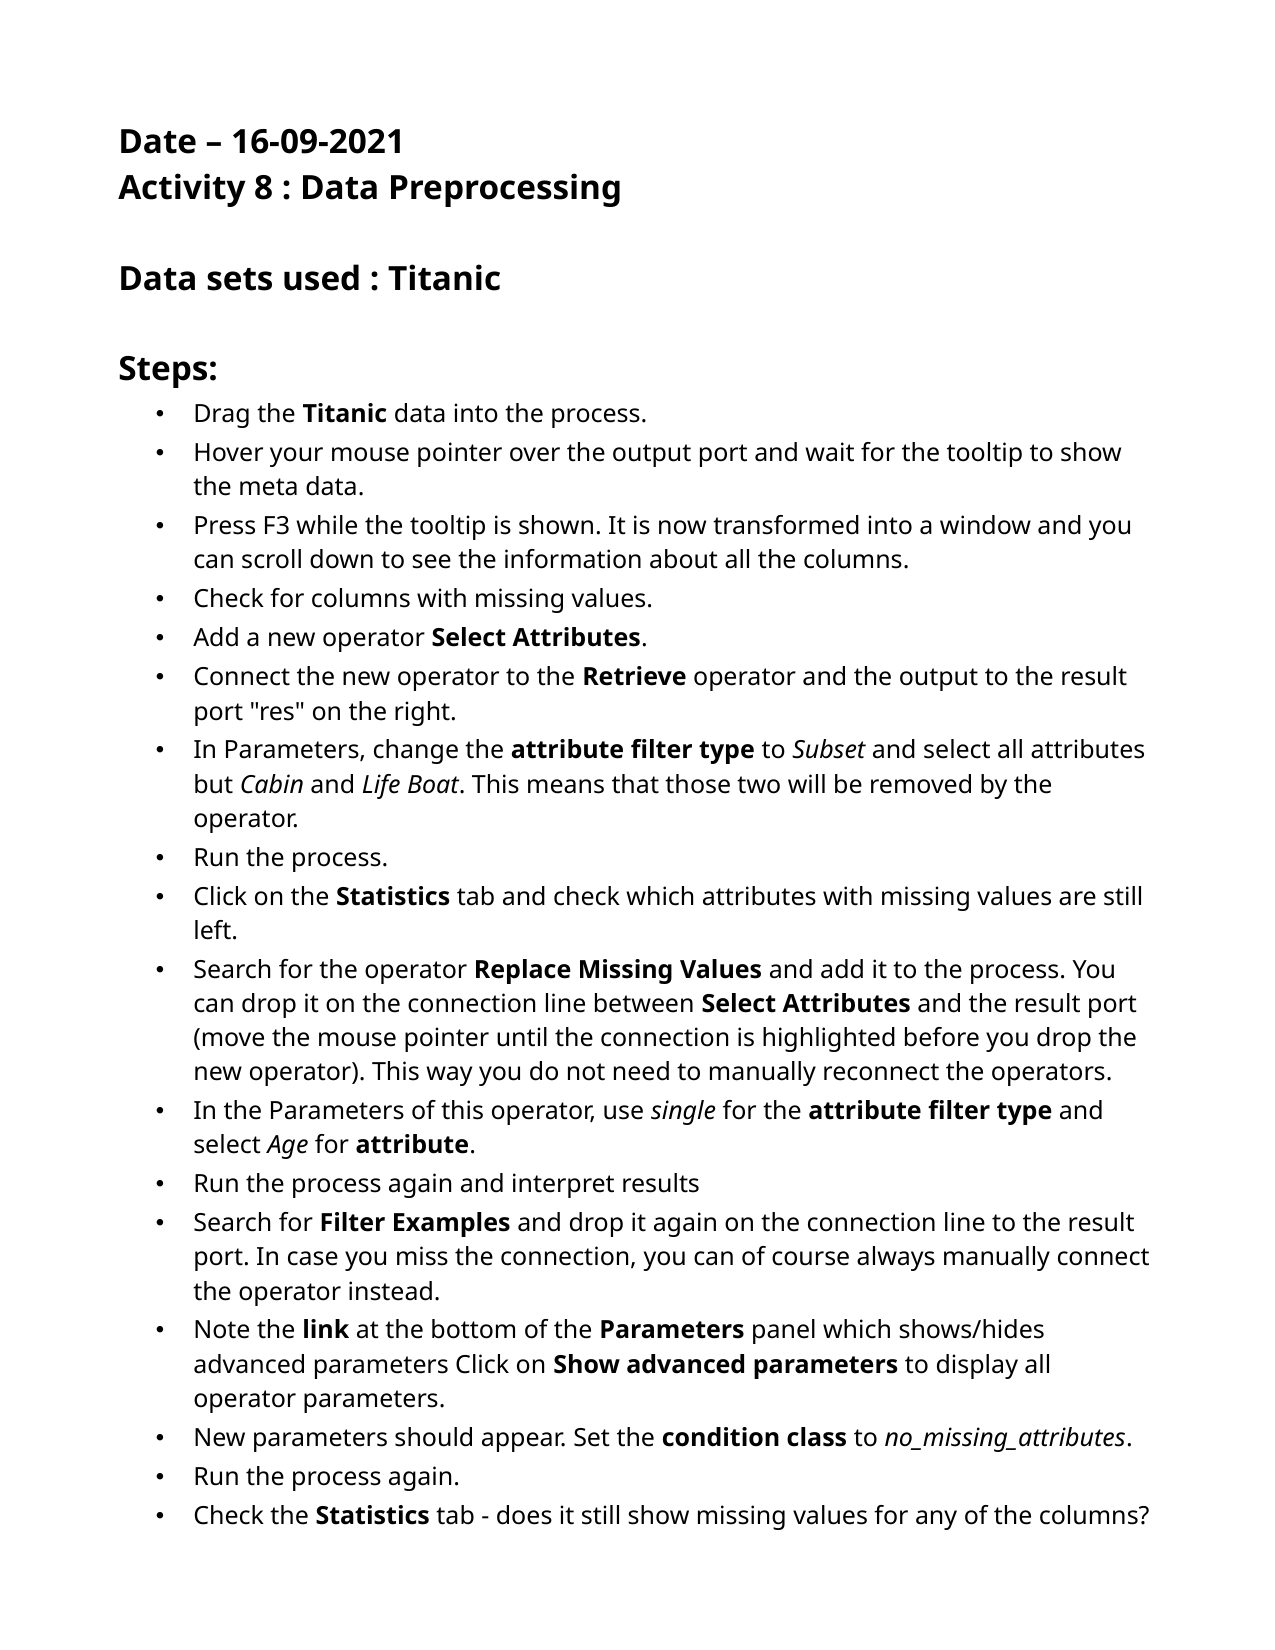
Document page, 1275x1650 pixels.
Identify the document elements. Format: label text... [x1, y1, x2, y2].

title New parameters should appear. Set the condition class to no_missing_attributes. [156, 1419, 1157, 1453]
title Note the link at the bottom of the Parameters panel which shows/hides advanced parameters Click on Show advanced parameters to display all operator parameters. [156, 1312, 1157, 1414]
text Activity 8 : Data Preprocessing [118, 163, 1157, 209]
title Run the process again. [156, 1458, 1157, 1492]
text Steps: [118, 345, 1157, 391]
title Hover your mouse pointer over the output port and wait for the tooltip to show the meta data. [156, 435, 1157, 503]
title Drag the Titanic data into the process. [156, 396, 1157, 430]
title Add a new operator Select Attributes. [156, 620, 1157, 654]
title Connect the new operator to the Retrieve operator and the output to the result port "res" on the right. [156, 659, 1157, 727]
title Check the Statistics tab - does it still show missing values for any of the columns? [156, 1497, 1157, 1532]
title Press F3 while the tooltip is shown. It is now transformed into a window and you can scroll down to see the information about all the columns. [156, 508, 1157, 576]
title In Parameters, change the attribute filter type to Subset and select all attributes but Cabin and Life Boat. This means that those two will be removed by the operator. [156, 732, 1157, 834]
text Data sets used : Titanic [118, 254, 1157, 300]
title Check for columns with missing values. [156, 581, 1157, 615]
title Search for Filter Examples and drop it again on the connection line to the result port. In case you miss the connection, you can of course always manually connect the operator instead. [156, 1205, 1157, 1307]
title Run the process again and interpret results [156, 1166, 1157, 1200]
text Date – 16-09-2021 [118, 118, 1157, 163]
title In the Parameters of this operator, use single for the attribute filter type and select Age for attribute. [156, 1093, 1157, 1161]
title Search for the operator Replace Missing Values and add it to the process. You can drop it on the connection line between Select Attributes and the result port (move the mouse pointer until the connection is highlighted before you drop the new operator). This way you do not need to manually reconnect the operators. [156, 952, 1157, 1088]
title Click on the Statistics tab and check which attributes with missing values are still left. [156, 878, 1157, 947]
title Run the process. [156, 839, 1157, 873]
